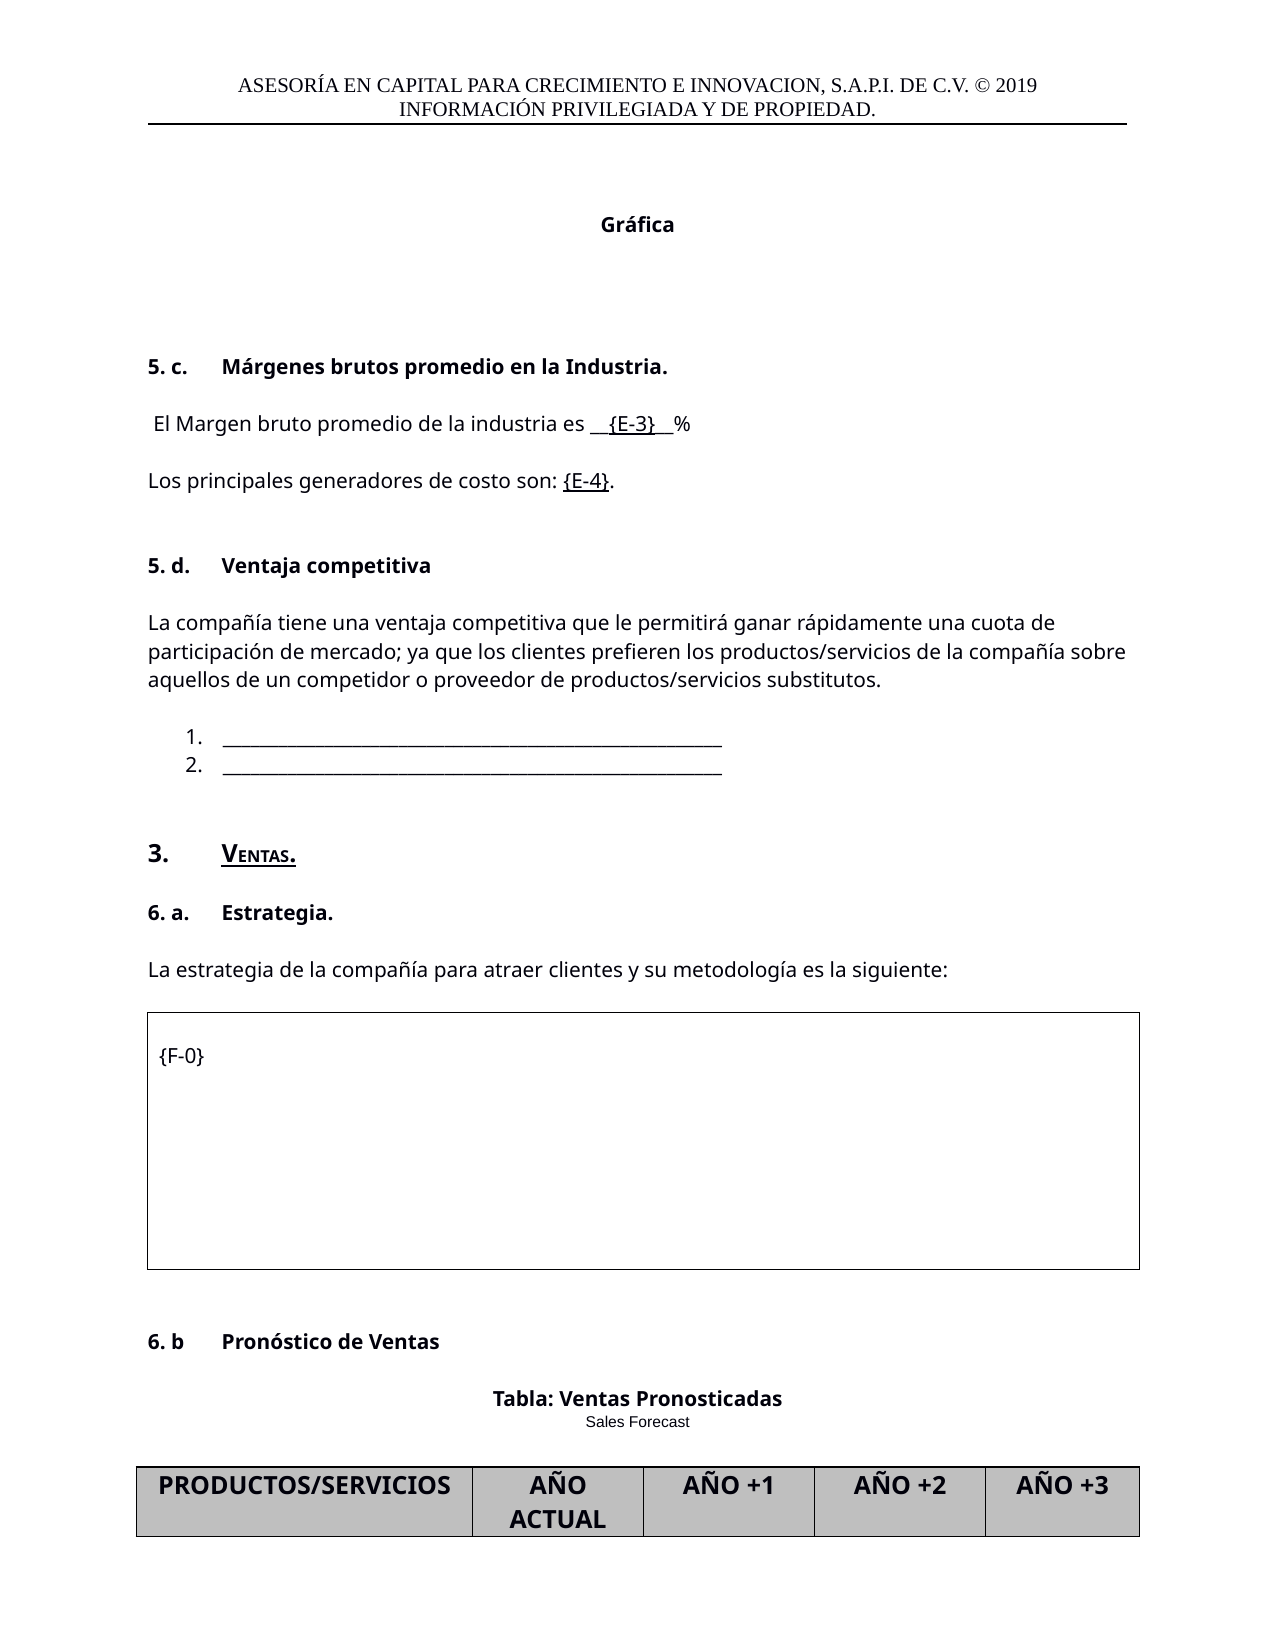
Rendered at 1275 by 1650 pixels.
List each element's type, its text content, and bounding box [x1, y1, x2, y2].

table_header AÑO +3 [986, 1468, 1139, 1536]
text 6. b Pronóstico de Ventas [148, 1327, 1127, 1356]
text El Margen bruto promedio de la industria es __{E-3}__% [148, 409, 1127, 438]
list ______________________________________________________ [185, 751, 1127, 779]
text Sales Forecast [148, 1412, 1127, 1430]
table_header {F-0} [148, 1013, 1139, 1269]
table_header AÑO +1 [644, 1468, 814, 1536]
text Gráfica [148, 210, 1127, 239]
text Tabla: Ventas Pronosticadas [148, 1384, 1127, 1412]
table_header AÑO ACTUAL [473, 1468, 643, 1536]
text 5. c. Márgenes brutos promedio en la Industria. [148, 352, 1127, 381]
text La estrategia de la compañía para atraer clientes y su metodología es la siguiente: [148, 955, 1127, 984]
table_header AÑO +2 [815, 1468, 985, 1536]
text La compañía tiene una ventaja competitiva que le permitirá ganar rápidamente una cuota de participación de mercado; ya que los clientes prefieren los productos/servicios de la compañía sobre aquellos de un competidor o proveedor de productos/servicios substitutos. [148, 608, 1127, 694]
list ______________________________________________________ [185, 722, 1127, 751]
text Los principales generadores de costo son: {E-4}. [148, 466, 1127, 495]
text 6. a. Estrategia. [148, 898, 1127, 927]
table_header PRODUCTOS/SERVICIOS [137, 1468, 472, 1536]
list Ventas. [148, 836, 1127, 870]
text 5. d. Ventaja competitiva [148, 552, 1127, 580]
